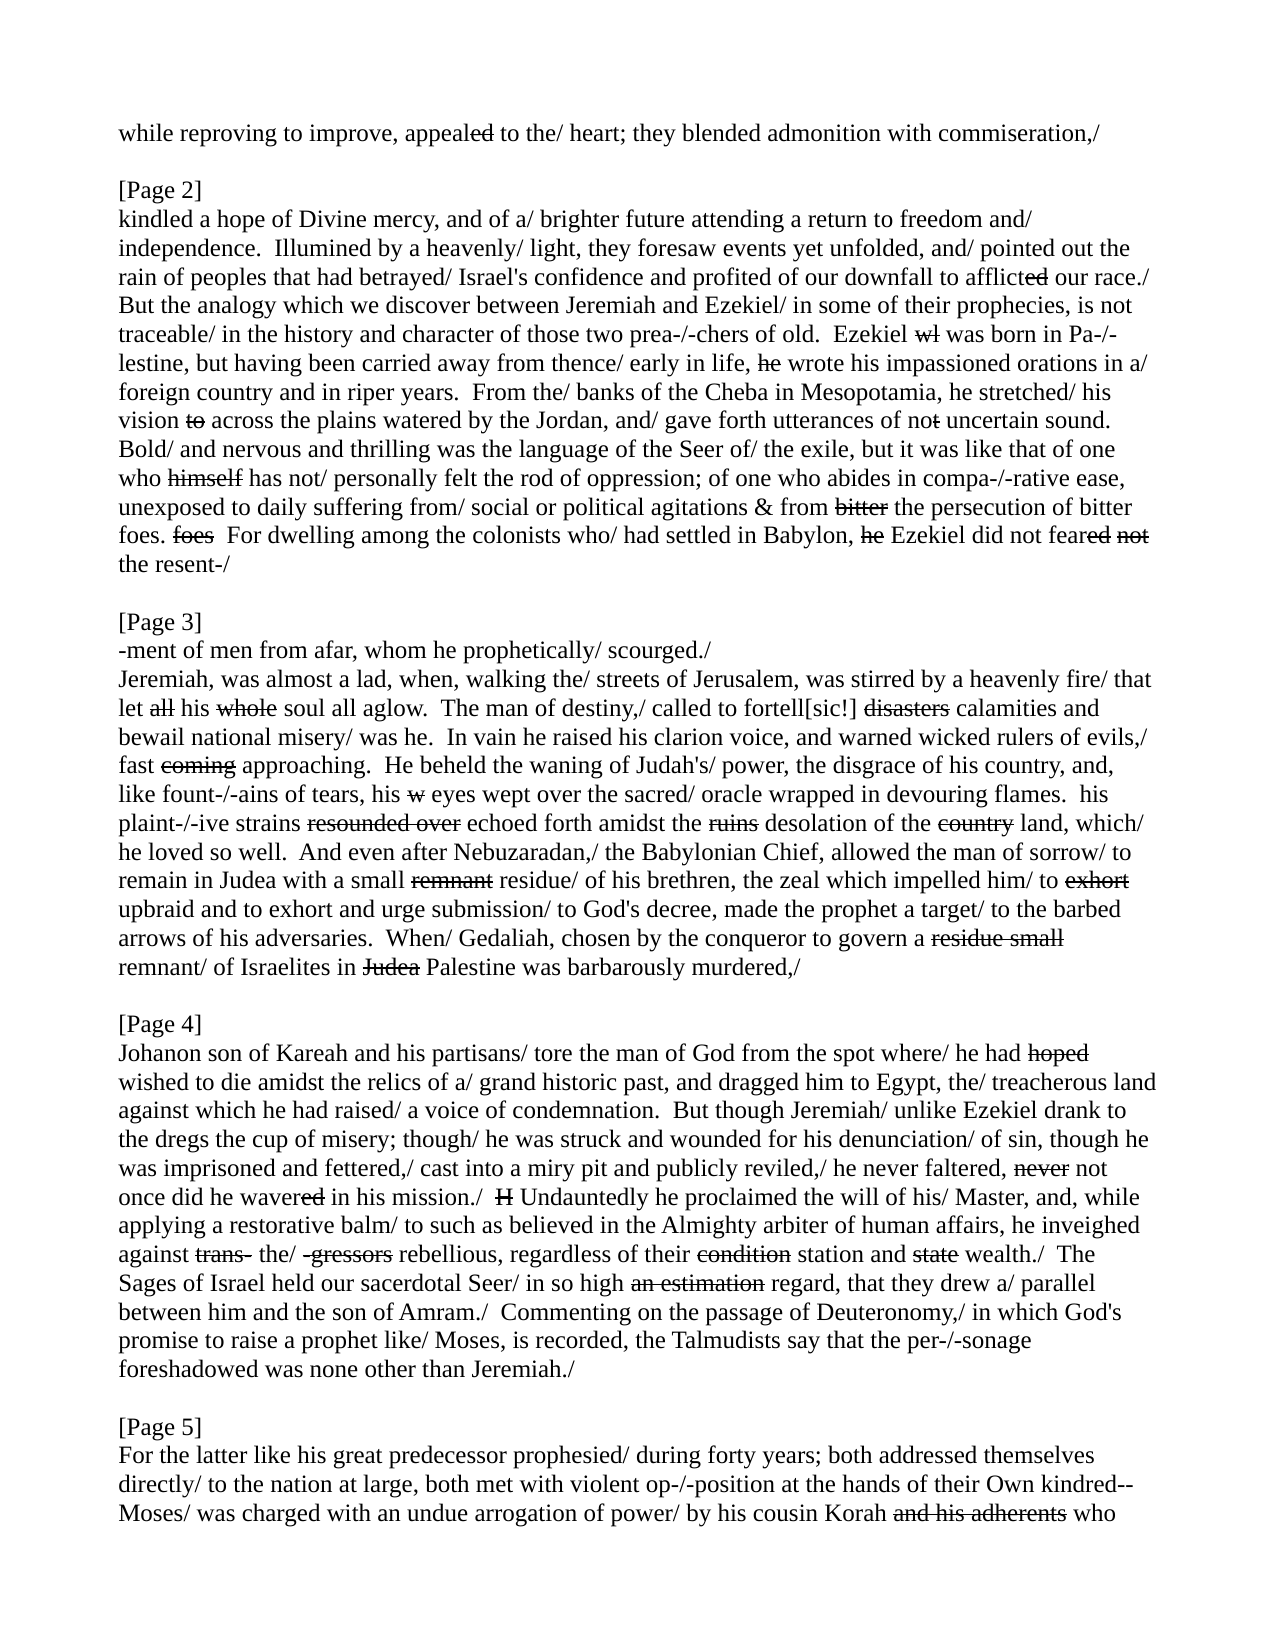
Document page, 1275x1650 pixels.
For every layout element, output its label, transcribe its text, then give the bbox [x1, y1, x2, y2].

text [Page 2] [118, 176, 1157, 204]
text -ment of men from afar, whom he prophetically/ scourged./ [118, 636, 1157, 664]
text For the latter like his great predecessor prophesied/ during forty years; both addressed themselves directly/ to the nation at large, both met with violent op-/-position at the hands of their Own kindred--Moses/ was charged with an undue arrogation of power/ by his cousin Korah and his adherents who [118, 1441, 1157, 1527]
text [Page 3] [118, 607, 1157, 636]
text Johanon son of Kareah and his partisans/ tore the man of God from the spot where/ he had hoped wished to die amidst the relics of a/ grand historic past, and dragged him to Egypt, the/ treacherous land against which he had raised/ a voice of condemnation. But though Jeremiah/ unlike Ezekiel drank to the dregs the cup of misery; though/ he was struck and wounded for his denunciation/ of sin, though he was imprisoned and fettered,/ cast into a miry pit and publicly reviled,/ he never faltered, never not once did he wavered in his mission./ H Undauntedly he proclaimed the will of his/ Master, and, while applying a restorative balm/ to such as believed in the Almighty arbiter of human affairs, he inveighed against trans- the/ -gressors rebellious, regardless of their condition station and state wealth./ The Sages of Israel held our sacerdotal Seer/ in so high an estimation regard, that they drew a/ parallel between him and the son of Amram./ Commenting on the passage of Deuteronomy,/ in which God's promise to raise a prophet like/ Moses, is recorded, the Talmudists say that the per-/-sonage foreshadowed was none other than Jeremiah./ [118, 1038, 1157, 1383]
text [Page 5] [118, 1412, 1157, 1441]
text while reproving to improve, appealed to the/ heart; they blended admonition with commiseration,/ [118, 118, 1157, 147]
text Jeremiah, was almost a lad, when, walking the/ streets of Jerusalem, was stirred by a heavenly fire/ that let all his whole soul all aglow. The man of destiny,/ called to fortell[sic!] disasters calamities and bewail national misery/ was he. In vain he raised his clarion voice, and warned wicked rulers of evils,/ fast coming approaching. He beheld the waning of Judah's/ power, the disgrace of his country, and, like fount-/-ains of tears, his w eyes wept over the sacred/ oracle wrapped in devouring flames. his plaint-/-ive strains resounded over echoed forth amidst the ruins desolation of the country land, which/ he loved so well. And even after Nebuzaradan,/ the Babylonian Chief, allowed the man of sorrow/ to remain in Judea with a small remnant residue/ of his brethren, the zeal which impelled him/ to exhort upbraid and to exhort and urge submission/ to God's decree, made the prophet a target/ to the barbed arrows of his adversaries. When/ Gedaliah, chosen by the conqueror to govern a residue small remnant/ of Israelites in Judea Palestine was barbarously murdered,/ [118, 664, 1157, 981]
text kindled a hope of Divine mercy, and of a/ brighter future attending a return to freedom and/ independence. Illumined by a heavenly/ light, they foresaw events yet unfolded, and/ pointed out the rain of peoples that had betrayed/ Israel's confidence and profited of our downfall to afflicted our race./ But the analogy which we discover between Jeremiah and Ezekiel/ in some of their prophecies, is not traceable/ in the history and character of those two prea-/-chers of old. Ezekiel wl was born in Pa-/-lestine, but having been carried away from thence/ early in life, he wrote his impassioned orations in a/ foreign country and in riper years. From the/ banks of the Cheba in Mesopotamia, he stretched/ his vision to across the plains watered by the Jordan, and/ gave forth utterances of not uncertain sound. Bold/ and nervous and thrilling was the language of the Seer of/ the exile, but it was like that of one who himself has not/ personally felt the rod of oppression; of one who abides in compa-/-rative ease, unexposed to daily suffering from/ social or political agitations & from bitter the persecution of bitter foes. foes For dwelling among the colonists who/ had settled in Babylon, he Ezekiel did not feared not the resent-/ [118, 204, 1157, 578]
text [Page 4] [118, 1009, 1157, 1038]
